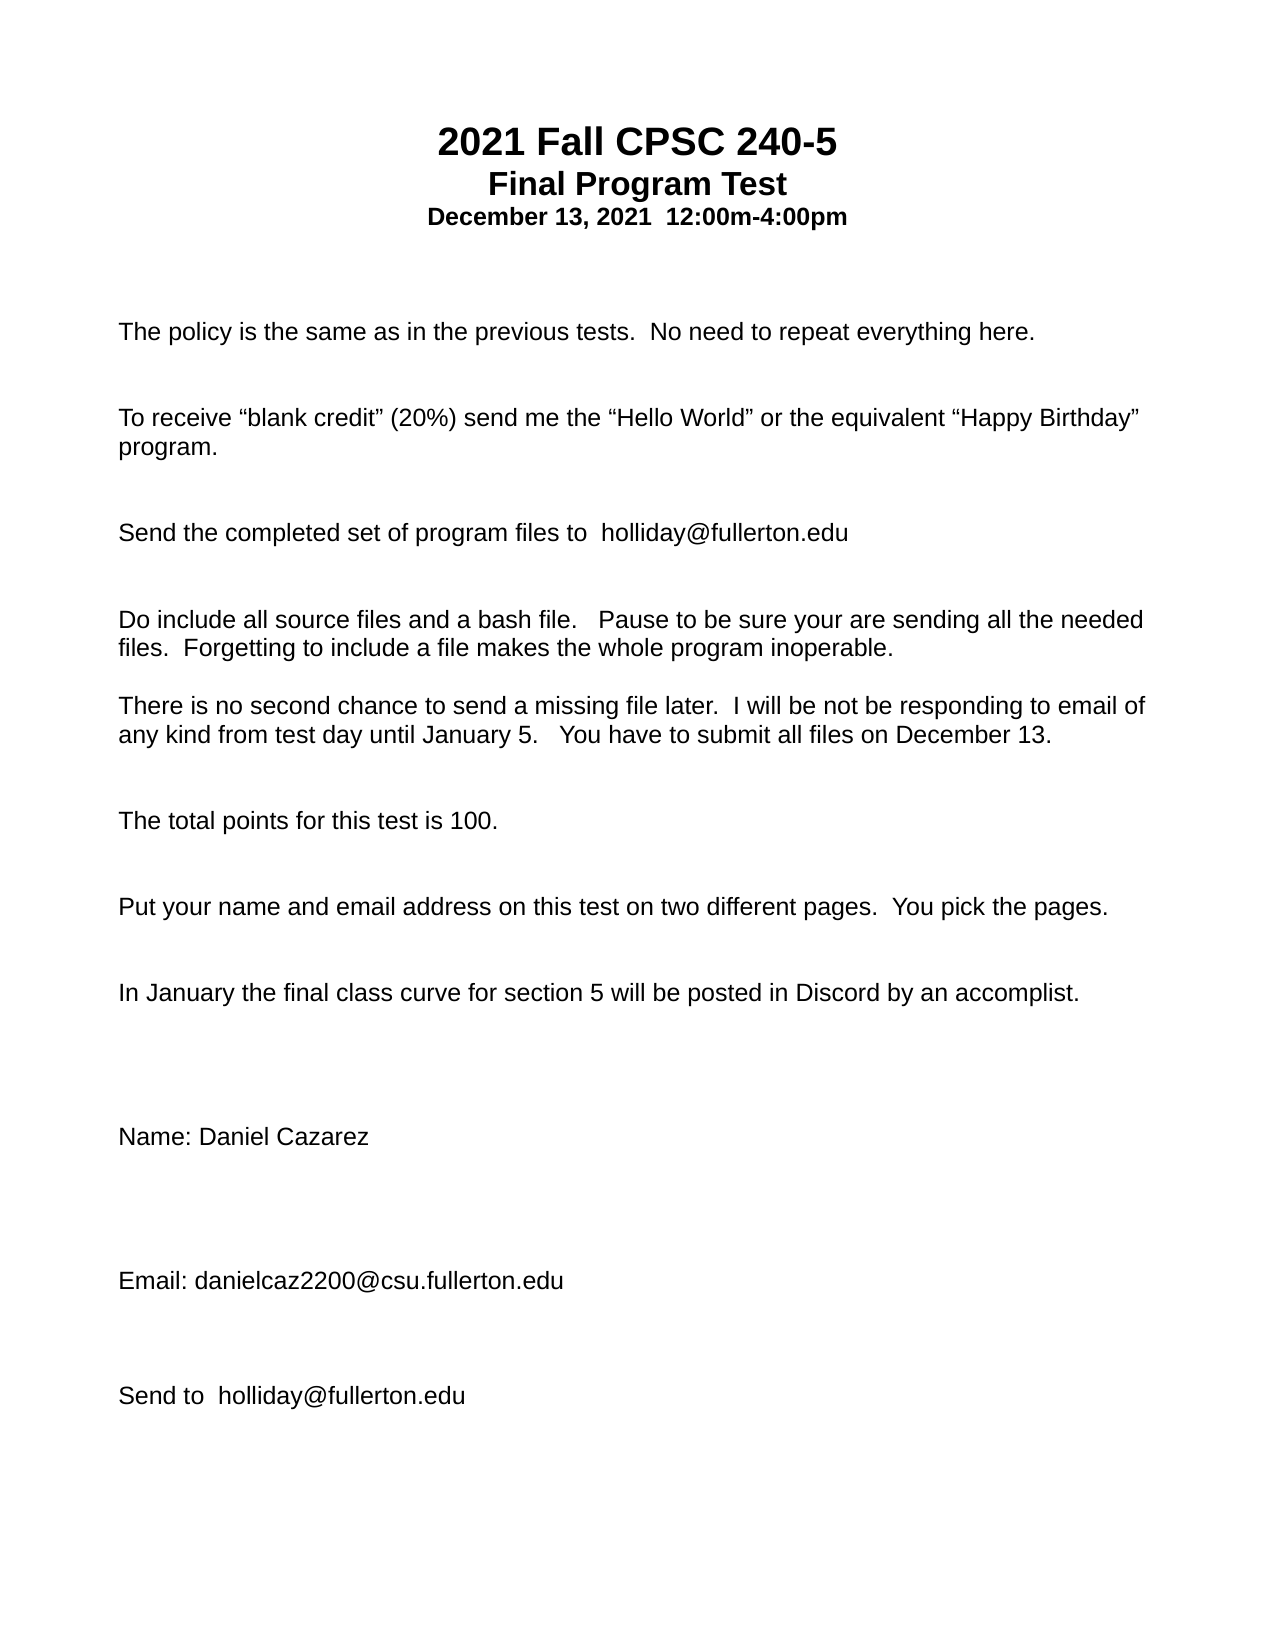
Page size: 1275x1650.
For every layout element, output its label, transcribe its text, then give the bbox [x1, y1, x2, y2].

text In January the final class curve for section 5 will be posted in Discord by an accomplist. [118, 978, 1157, 1007]
text There is no second chance to send a missing file later. I will be not be responding to email of any kind from test day until January 5. You have to submit all files on December 13. [118, 691, 1157, 748]
text To receive “blank credit” (20%) send me the “Hello World” or the equivalent “Happy Birthday” program. [118, 403, 1157, 461]
text Final Program Test [118, 164, 1157, 202]
text Do include all source files and a bash file. Pause to be sure your are sending all the needed files. Forgetting to include a file makes the whole program inoperable. [118, 605, 1157, 662]
text 2021 Fall CPSC 240-5 [118, 118, 1157, 164]
text December 13, 2021 12:00m-4:00pm [118, 202, 1157, 231]
text Put your name and email address on this test on two different pages. You pick the pages. [118, 892, 1157, 921]
text Email: danielcaz2200@csu.fullerton.edu [118, 1266, 1157, 1295]
text Send the completed set of program files to holliday@fullerton.edu [118, 518, 1157, 547]
text Name: Daniel Cazarez [118, 1122, 1157, 1151]
text The total points for this test is 100. [118, 806, 1157, 835]
text Send to holliday@fullerton.edu [118, 1381, 1157, 1410]
text The policy is the same as in the previous tests. No need to repeat everything here. [118, 317, 1157, 346]
